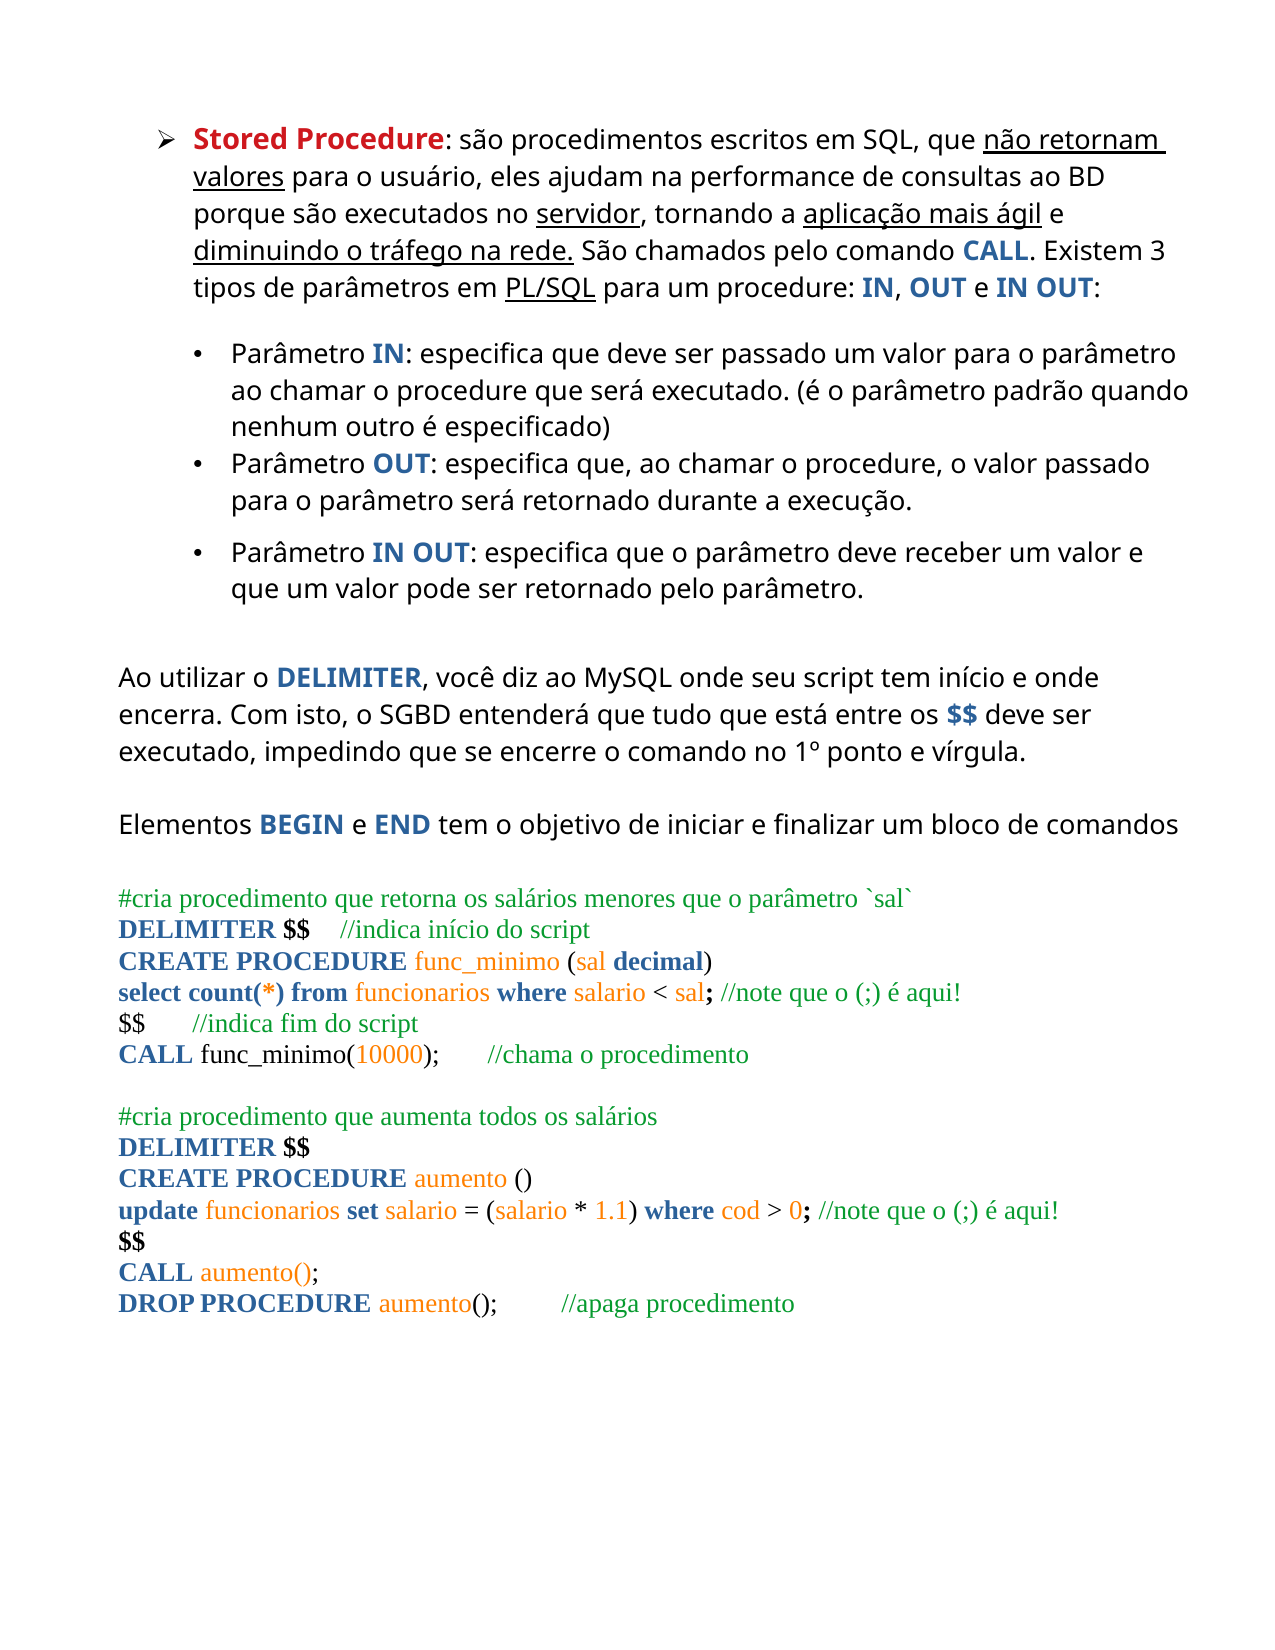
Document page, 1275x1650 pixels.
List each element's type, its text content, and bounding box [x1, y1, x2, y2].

text Elementos BEGIN e END tem o objetivo de iniciar e finalizar um bloco de comandos [118, 769, 1193, 843]
text DELIMITER $$ //indica início do script [118, 913, 1193, 944]
list Parâmetro IN: especifica que deve ser passado um valor para o parâmetro ao chamar o procedure que será executado. (é o parâmetro padrão quando nenhum outro é especificado) [193, 334, 1193, 445]
text CALL aumento(); [118, 1256, 1193, 1287]
list Parâmetro OUT: especifica que, ao chamar o procedure, o valor passado para o parâmetro será retornado durante a execução. [193, 445, 1193, 518]
text #cria procedimento que aumenta todos os salários [118, 1100, 1193, 1131]
text Ao utilizar o DELIMITER, você diz ao MySQL onde seu script tem início e onde encerra. Com isto, o SGBD entenderá que tudo que está entre os $$ deve ser executado, impedindo que se encerre o comando no 1º ponto e vírgula. [118, 658, 1193, 769]
text CREATE PROCEDURE func_minimo (sal decimal) [118, 944, 1193, 976]
text $$ //indica fim do script [118, 1007, 1193, 1038]
text select count(*) from funcionarios where salario < sal; //note que o (;) é aqui! [118, 976, 1193, 1007]
list Stored Procedure: são procedimentos escritos em SQL, que não retornam valores para o usuário, eles ajudam na performance de consultas ao BD porque são executados no servidor, tornando a aplicação mais ágil e diminuindo o tráfego na rede. São chamados pelo comando CALL. Existem 3 tipos de parâmetros em PL/SQL para um procedure: IN, OUT e IN OUT: [156, 118, 1193, 305]
text CALL func_minimo(10000); //chama o procedimento [118, 1038, 1193, 1069]
text #cria procedimento que retorna os salários menores que o parâmetro `sal` [118, 882, 1193, 913]
text DELIMITER $$ [118, 1131, 1193, 1163]
text CREATE PROCEDURE aumento () [118, 1163, 1193, 1194]
list Parâmetro IN OUT: especifica que o parâmetro deve receber um valor e que um valor pode ser retornado pelo parâmetro. [193, 533, 1193, 607]
text DROP PROCEDURE aumento(); //apaga procedimento [118, 1287, 1193, 1318]
text $$ [118, 1225, 1228, 1256]
text update funcionarios set salario = (salario * 1.1) where cod > 0; //note que o (;) é aqui! [118, 1194, 1228, 1225]
